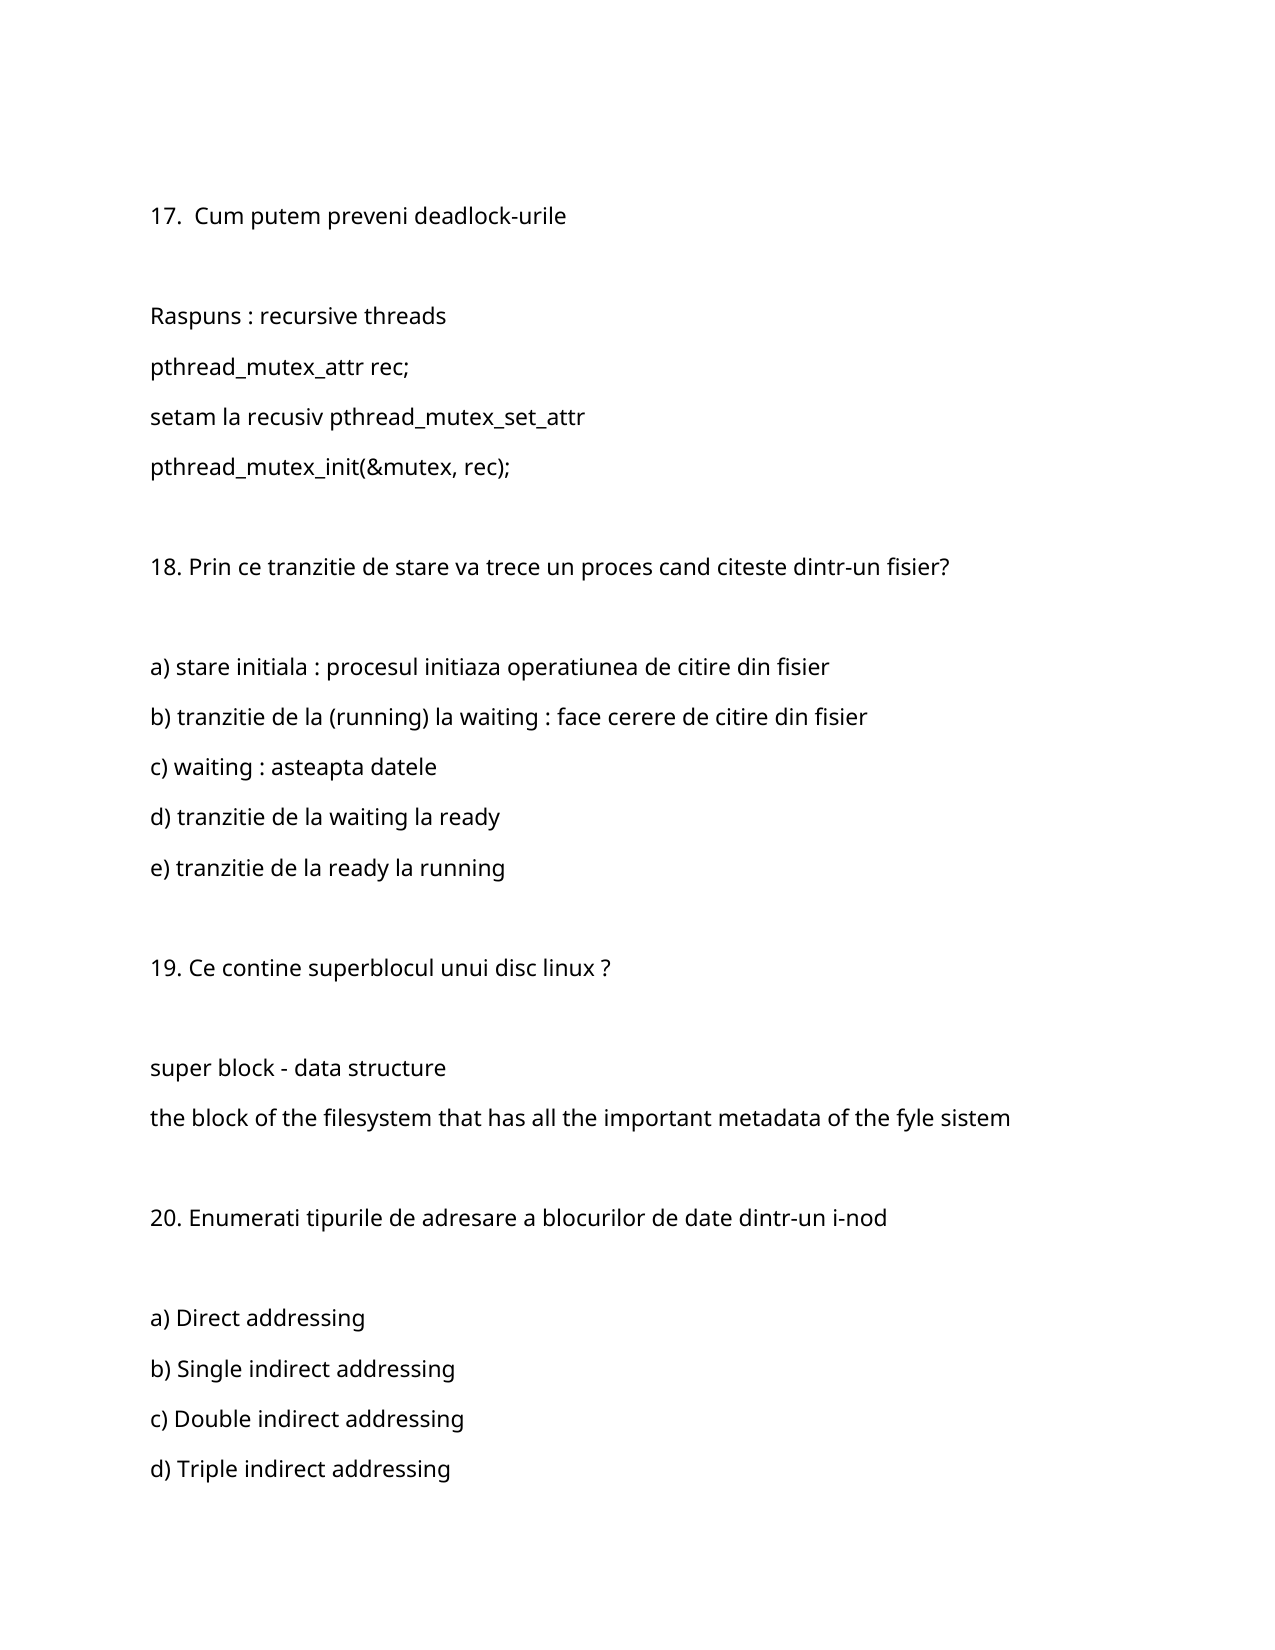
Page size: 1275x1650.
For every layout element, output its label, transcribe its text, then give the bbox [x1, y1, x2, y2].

text pthread_mutex_init(&mutex, rec); [150, 451, 1125, 482]
text b) Single indirect addressing [150, 1352, 1125, 1384]
text a) stare initiala : procesul initiaza operatiunea de citire din fisier [150, 651, 1125, 682]
text 18. Prin ce tranzitie de stare va trece un proces cand citeste dintr-un fisier? [150, 551, 1125, 582]
text b) tranzitie de la (running) la waiting : face cerere de citire din fisier [150, 701, 1125, 732]
text c) waiting : asteapta datele [150, 751, 1125, 782]
text setam la recusiv pthread_mutex_set_attr [150, 401, 1125, 432]
text c) Double indirect addressing [150, 1403, 1125, 1434]
text pthread_mutex_attr rec; [150, 350, 1125, 382]
text Raspuns : recursive threads [150, 300, 1125, 332]
text a) Direct addressing [150, 1302, 1125, 1334]
text d) tranzitie de la waiting la ready [150, 801, 1125, 833]
text 20. Enumerati tipurile de adresare a blocurilor de date dintr-un i-nod [150, 1202, 1125, 1233]
text e) tranzitie de la ready la running [150, 851, 1125, 883]
text super block - data structure [150, 1052, 1125, 1083]
text 17. Cum putem preveni deadlock-urile [150, 200, 1125, 231]
text 19. Ce contine superblocul unui disc linux ? [150, 952, 1125, 983]
text d) Triple indirect addressing [150, 1453, 1125, 1484]
text the block of the filesystem that has all the important metadata of the fyle sistem [150, 1102, 1125, 1133]
